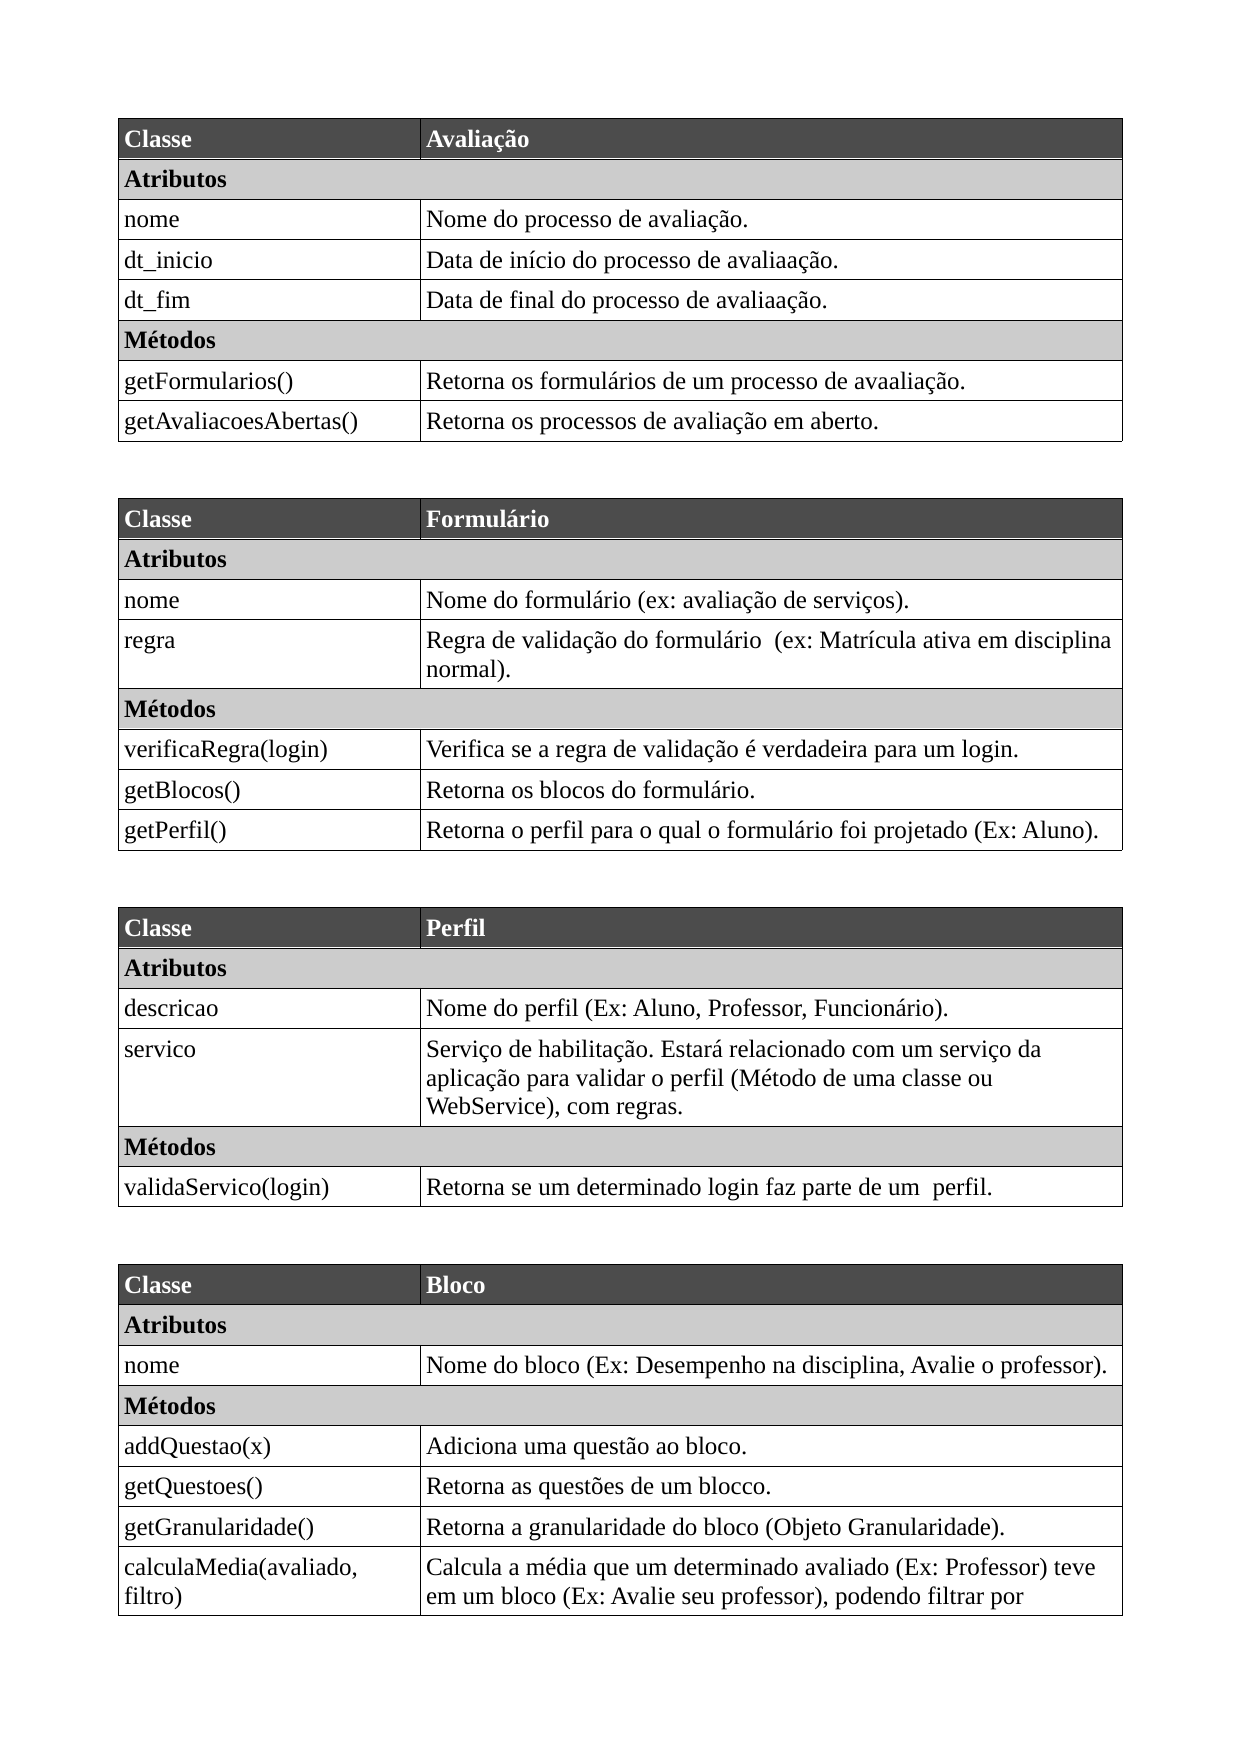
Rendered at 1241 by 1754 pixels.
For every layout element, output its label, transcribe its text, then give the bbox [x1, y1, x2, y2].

table_cell validaServico(login) [119, 1167, 420, 1206]
table_cell Retorna o perfil para o qual o formulário foi projetado (Ex: Aluno). [421, 810, 1122, 849]
table_cell Retorna os formulários de um processo de avaaliação. [421, 361, 1122, 400]
table_cell Métodos [119, 1127, 1122, 1166]
table_cell getPerfil() [119, 810, 420, 849]
table_cell Atributos [119, 949, 1122, 988]
table_cell dt_inicio [119, 240, 420, 279]
table_cell Atributos [119, 160, 1122, 199]
table_cell Serviço de habilitação. Estará relacionado com um serviço da aplicação para validar o perfil (Método de uma classe ou WebService), com regras. [421, 1029, 1122, 1126]
table_cell regra [119, 620, 420, 688]
table_cell Métodos [119, 689, 1122, 728]
table_cell getQuestoes() [119, 1467, 420, 1506]
table_cell getAvaliacoesAbertas() [119, 401, 420, 441]
table_cell getGranularidade() [119, 1507, 420, 1546]
table_header Classe [119, 908, 420, 947]
table_header Formulário [421, 499, 1122, 538]
table_cell Métodos [119, 1386, 1122, 1425]
table_cell Nome do formulário (ex: avaliação de serviços). [421, 580, 1122, 619]
table_header Perfil [421, 908, 1122, 947]
table_cell Calcula a média que um determinado avaliado (Ex: Professor) teve em um bloco (Ex: Avalie seu professor), podendo filtrar por [421, 1547, 1122, 1615]
table_cell Adiciona uma questão ao bloco. [421, 1426, 1122, 1466]
table_cell Regra de validação do formulário (ex: Matrícula ativa em disciplina normal). [421, 620, 1122, 688]
table_header Classe [119, 1265, 420, 1304]
table_cell Retorna se um determinado login faz parte de um perfil. [421, 1167, 1122, 1206]
table_cell dt_fim [119, 280, 420, 320]
table_cell Retorna os processos de avaliação em aberto. [421, 401, 1122, 441]
table_cell Nome do perfil (Ex: Aluno, Professor, Funcionário). [421, 989, 1122, 1028]
table_cell nome [119, 200, 420, 239]
table_cell addQuestao(x) [119, 1426, 420, 1466]
table_cell Retorna os blocos do formulário. [421, 770, 1122, 809]
table_cell Métodos [119, 321, 1122, 360]
table_cell servico [119, 1029, 420, 1126]
table_cell getFormularios() [119, 361, 420, 400]
table_header Classe [119, 499, 420, 538]
table_header Avaliação [421, 119, 1122, 158]
table_cell Nome do bloco (Ex: Desempenho na disciplina, Avalie o professor). [421, 1346, 1122, 1385]
table_cell Retorna as questões de um blocco. [421, 1467, 1122, 1506]
table_cell Retorna a granularidade do bloco (Objeto Granularidade). [421, 1507, 1122, 1546]
table_cell calculaMedia(avaliado, filtro) [119, 1547, 420, 1615]
table_cell Verifica se a regra de validação é verdadeira para um login. [421, 730, 1122, 769]
table_cell Atributos [119, 1305, 1122, 1345]
table_cell Data de final do processo de avaliaação. [421, 280, 1122, 320]
table_cell nome [119, 1346, 420, 1385]
table_cell Atributos [119, 540, 1122, 579]
table_cell getBlocos() [119, 770, 420, 809]
table_cell descricao [119, 989, 420, 1028]
table_header Classe [119, 119, 420, 158]
table_header Bloco [421, 1265, 1122, 1304]
table_cell Data de início do processo de avaliaação. [421, 240, 1122, 279]
table_cell Nome do processo de avaliação. [421, 200, 1122, 239]
table_cell verificaRegra(login) [119, 730, 420, 769]
table_cell nome [119, 580, 420, 619]
